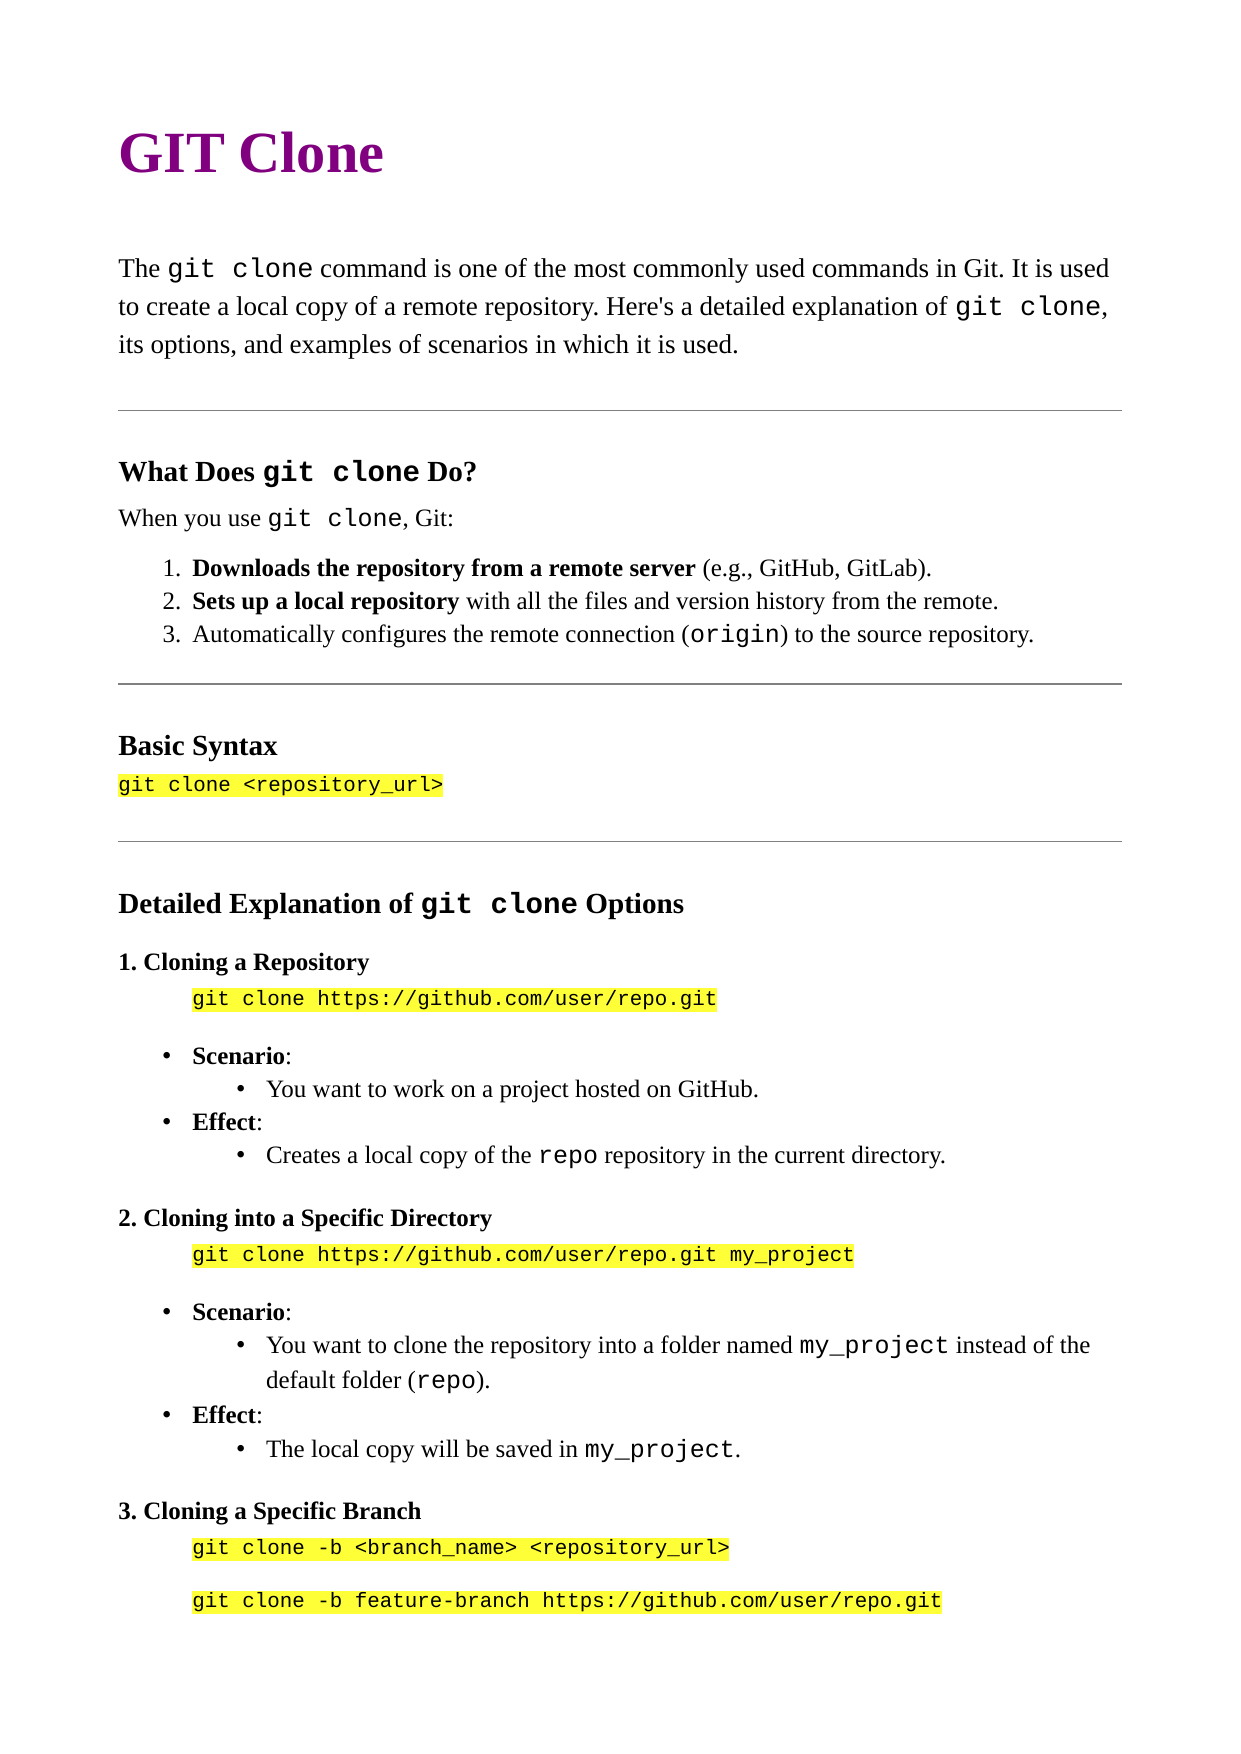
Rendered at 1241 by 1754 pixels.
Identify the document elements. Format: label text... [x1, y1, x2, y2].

list Scenario: [162, 1297, 1122, 1326]
list git clone https://github.com/user/repo.git [162, 988, 1122, 1012]
list Effect: [162, 1401, 1122, 1429]
list The local copy will be saved in my_project. [236, 1434, 1122, 1464]
text git clone <repository_url> [118, 774, 1122, 797]
list Creates a local copy of the repo repository in the current directory. [236, 1140, 1122, 1171]
subtitle Basic Syntax [118, 728, 1122, 761]
subtitle 2. Cloning into a Specific Directory [118, 1203, 1122, 1231]
list git clone -b <branch_name> <repository_url> [162, 1537, 1122, 1561]
subtitle Detailed Explanation of git clone Options [118, 886, 1122, 922]
text The git clone command is one of the most commonly used commands in Git. It is used to create a local copy of a remote repository. Here's a detailed explanation of git clone, its options, and examples of scenarios in which it is used. [118, 252, 1122, 359]
subtitle What Does git clone Do? [118, 454, 1122, 490]
list You want to work on a project hosted on GitHub. [236, 1074, 1122, 1103]
list Sets up a local repository with all the files and version history from the remote. [162, 586, 1122, 614]
list Scenario: [162, 1041, 1122, 1070]
list Downloads the repository from a remote server (e.g., GitHub, GitLab). [162, 553, 1122, 582]
text When you use git clone, Git: [118, 503, 1122, 534]
subtitle 1. Cloning a Repository [118, 947, 1122, 976]
list Effect: [162, 1107, 1122, 1136]
subtitle 3. Cloning a Specific Branch [118, 1496, 1122, 1525]
list Automatically configures the remote connection (origin) to the source repository. [162, 619, 1122, 650]
list You want to clone the repository into a folder named my_project instead of the default folder (repo). [236, 1330, 1122, 1396]
list git clone https://github.com/user/repo.git my_project [162, 1244, 1122, 1268]
text GIT Clone [118, 118, 1122, 185]
list git clone -b feature-branch https://github.com/user/repo.git [162, 1591, 1122, 1614]
